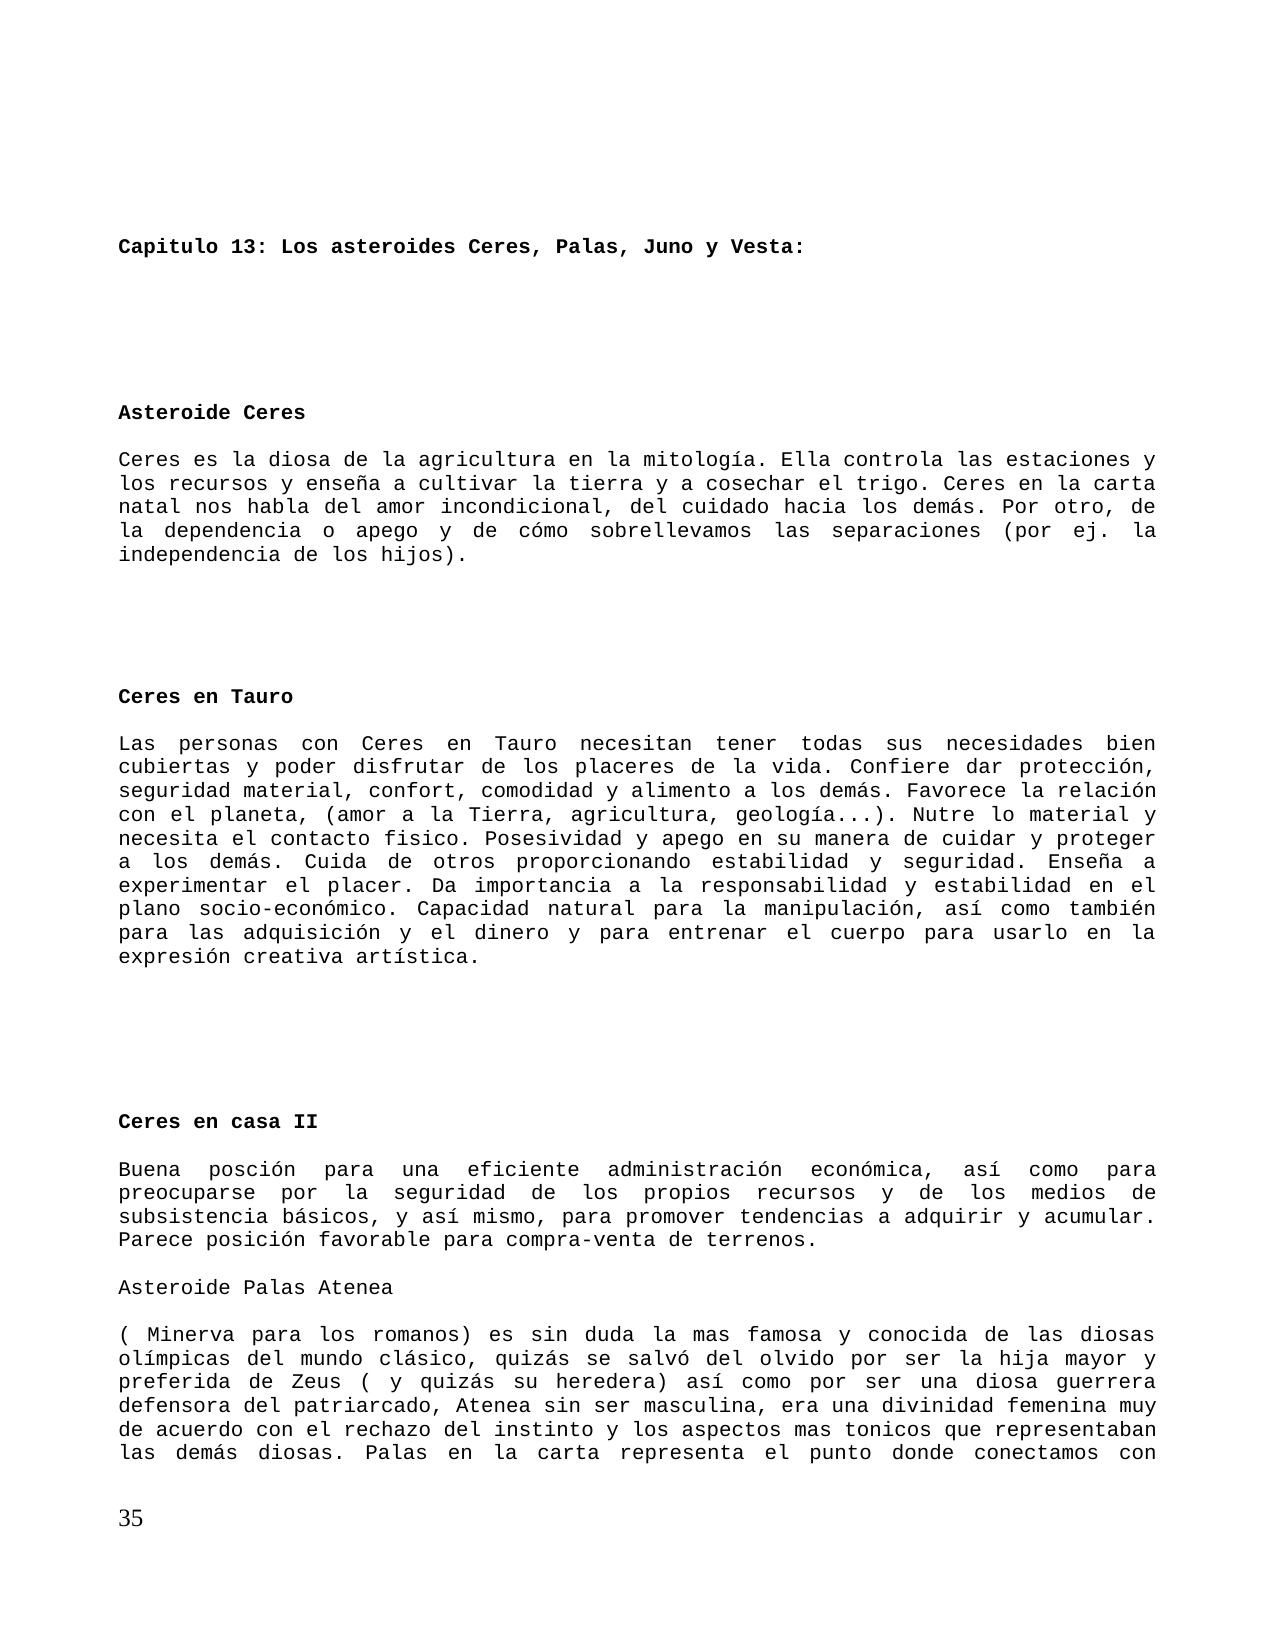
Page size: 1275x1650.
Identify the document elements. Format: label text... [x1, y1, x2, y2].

text Asteroide Ceres [118, 402, 1157, 426]
text Ceres en casa II [118, 1111, 1157, 1135]
text ( Minerva para los romanos) es sin duda la mas famosa y conocida de las diosas olímpicas del mundo clásico, quizás se salvó del olvido por ser la hija mayor y preferida de Zeus ( y quizás su heredera) así como por ser una diosa guerrera defensora del patriarcado, Atenea sin ser masculina, era una divinidad femenina muy de acuerdo con el rechazo del instinto y los aspectos mas tonicos que representaban las demás diosas. Palas en la carta representa el punto donde conectamos con [118, 1324, 1157, 1466]
text Ceres es la diosa de la agricultura en la mitología. Ella controla las estaciones y los recursos y enseña a cultivar la tierra y a cosechar el trigo. Ceres en la carta natal nos habla del amor incondicional, del cuidado hacia los demás. Por otro, de la dependencia o apego y de cómo sobrellevamos las separaciones (por ej. la independencia de los hijos). [118, 449, 1157, 567]
text Las personas con Ceres en Tauro necesitan tener todas sus necesidades bien cubiertas y poder disfrutar de los placeres de la vida. Confiere dar protección, seguridad material, confort, comodidad y alimento a los demás. Favorece la relación con el planeta, (amor a la Tierra, agricultura, geología...). Nutre lo material y necesita el contacto fisico. Posesividad y apego en su manera de cuidar y proteger a los demás. Cuida de otros proporcionando estabilidad y seguridad. Enseña a experimentar el placer. Da importancia a la responsabilidad y estabilidad en el plano socio-económico. Capacidad natural para la manipulación, así como también para las adquisición y el dinero y para entrenar el cuerpo para usarlo en la expresión creativa artística. [118, 733, 1157, 969]
text Capitulo 13: Los asteroides Ceres, Palas, Juno y Vesta: [118, 236, 1157, 260]
text Buena posción para una eficiente administración económica, así como para preocuparse por la seguridad de los propios recursos y de los medios de subsistencia básicos, y así mismo, para promover tendencias a adquirir y acumular. Parece posición favorable para compra-venta de terrenos. [118, 1158, 1157, 1253]
text Ceres en Tauro [118, 686, 1157, 709]
text Asteroide Palas Atenea [118, 1277, 1157, 1300]
